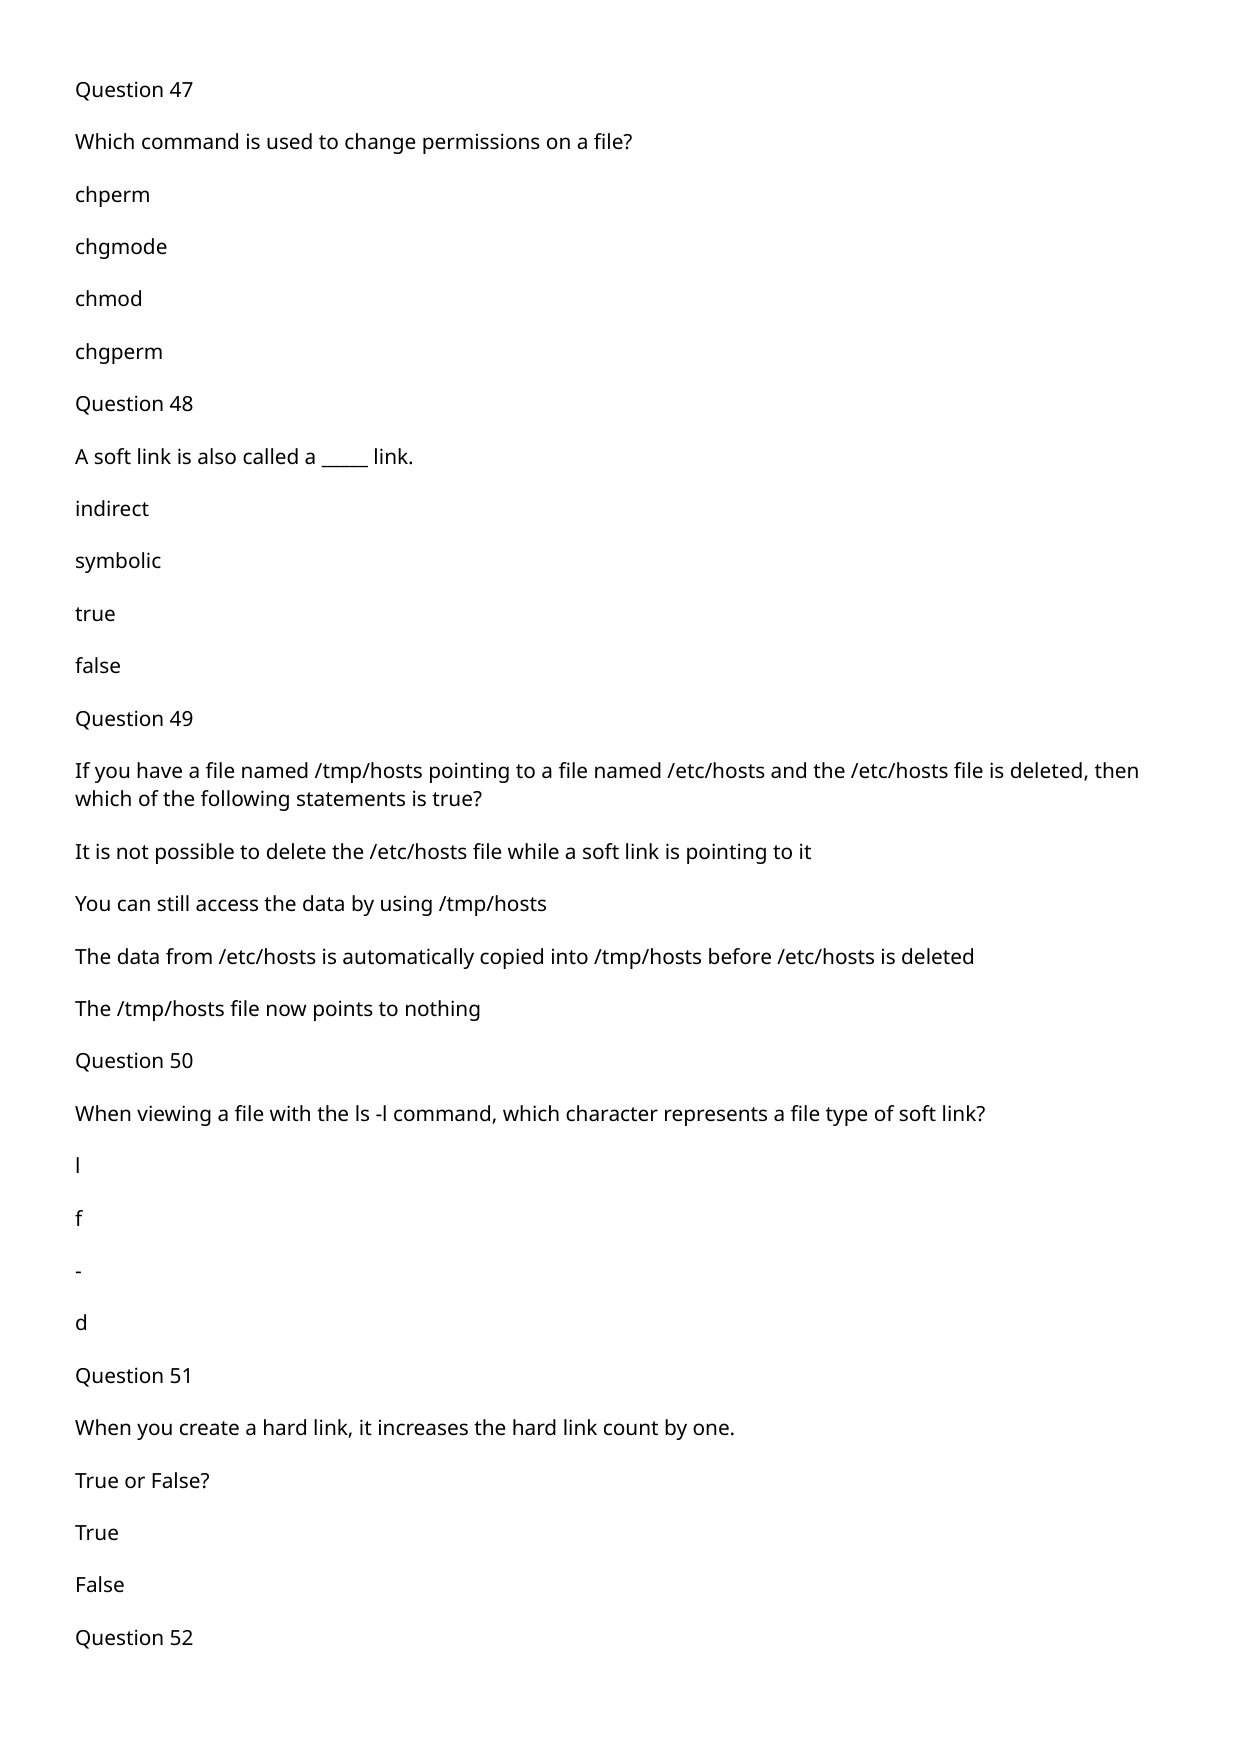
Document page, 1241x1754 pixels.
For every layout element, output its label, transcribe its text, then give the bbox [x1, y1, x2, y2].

text Question 49 [75, 704, 1165, 732]
text The data from /etc/hosts is automatically copied into /tmp/hosts before /etc/hosts is deleted [75, 942, 1165, 970]
text When viewing a file with the ls -l command, which character represents a file type of soft link? [75, 1099, 1165, 1127]
text chgperm [75, 337, 1165, 365]
text chmod [75, 284, 1165, 313]
text If you have a file named /tmp/hosts pointing to a file named /etc/hosts and the /etc/hosts file is deleted, then which of the following statements is true? [75, 756, 1165, 813]
text f [75, 1204, 1165, 1232]
text false [75, 651, 1165, 680]
text true [75, 599, 1165, 627]
text l [75, 1151, 1165, 1180]
text False [75, 1571, 1165, 1599]
text It is not possible to delete the /etc/hosts file while a soft link is pointing to it [75, 837, 1165, 865]
text Question 50 [75, 1047, 1165, 1075]
text - [75, 1256, 1165, 1284]
text indirect [75, 494, 1165, 523]
text A soft link is also called a _____ link. [75, 442, 1165, 470]
text chperm [75, 180, 1165, 208]
text Which command is used to change permissions on a file? [75, 127, 1165, 156]
text Question 52 [75, 1623, 1165, 1651]
text When you create a hard link, it increases the hard link count by one. [75, 1413, 1165, 1442]
text d [75, 1308, 1165, 1337]
text True [75, 1518, 1165, 1547]
text Question 47 [75, 75, 1165, 103]
text symbolic [75, 547, 1165, 575]
text True or False? [75, 1466, 1165, 1494]
text Question 51 [75, 1361, 1165, 1389]
text You can still access the data by using /tmp/hosts [75, 889, 1165, 918]
text chgmode [75, 232, 1165, 261]
text The /tmp/hosts file now points to nothing [75, 994, 1165, 1023]
text Question 48 [75, 389, 1165, 418]
